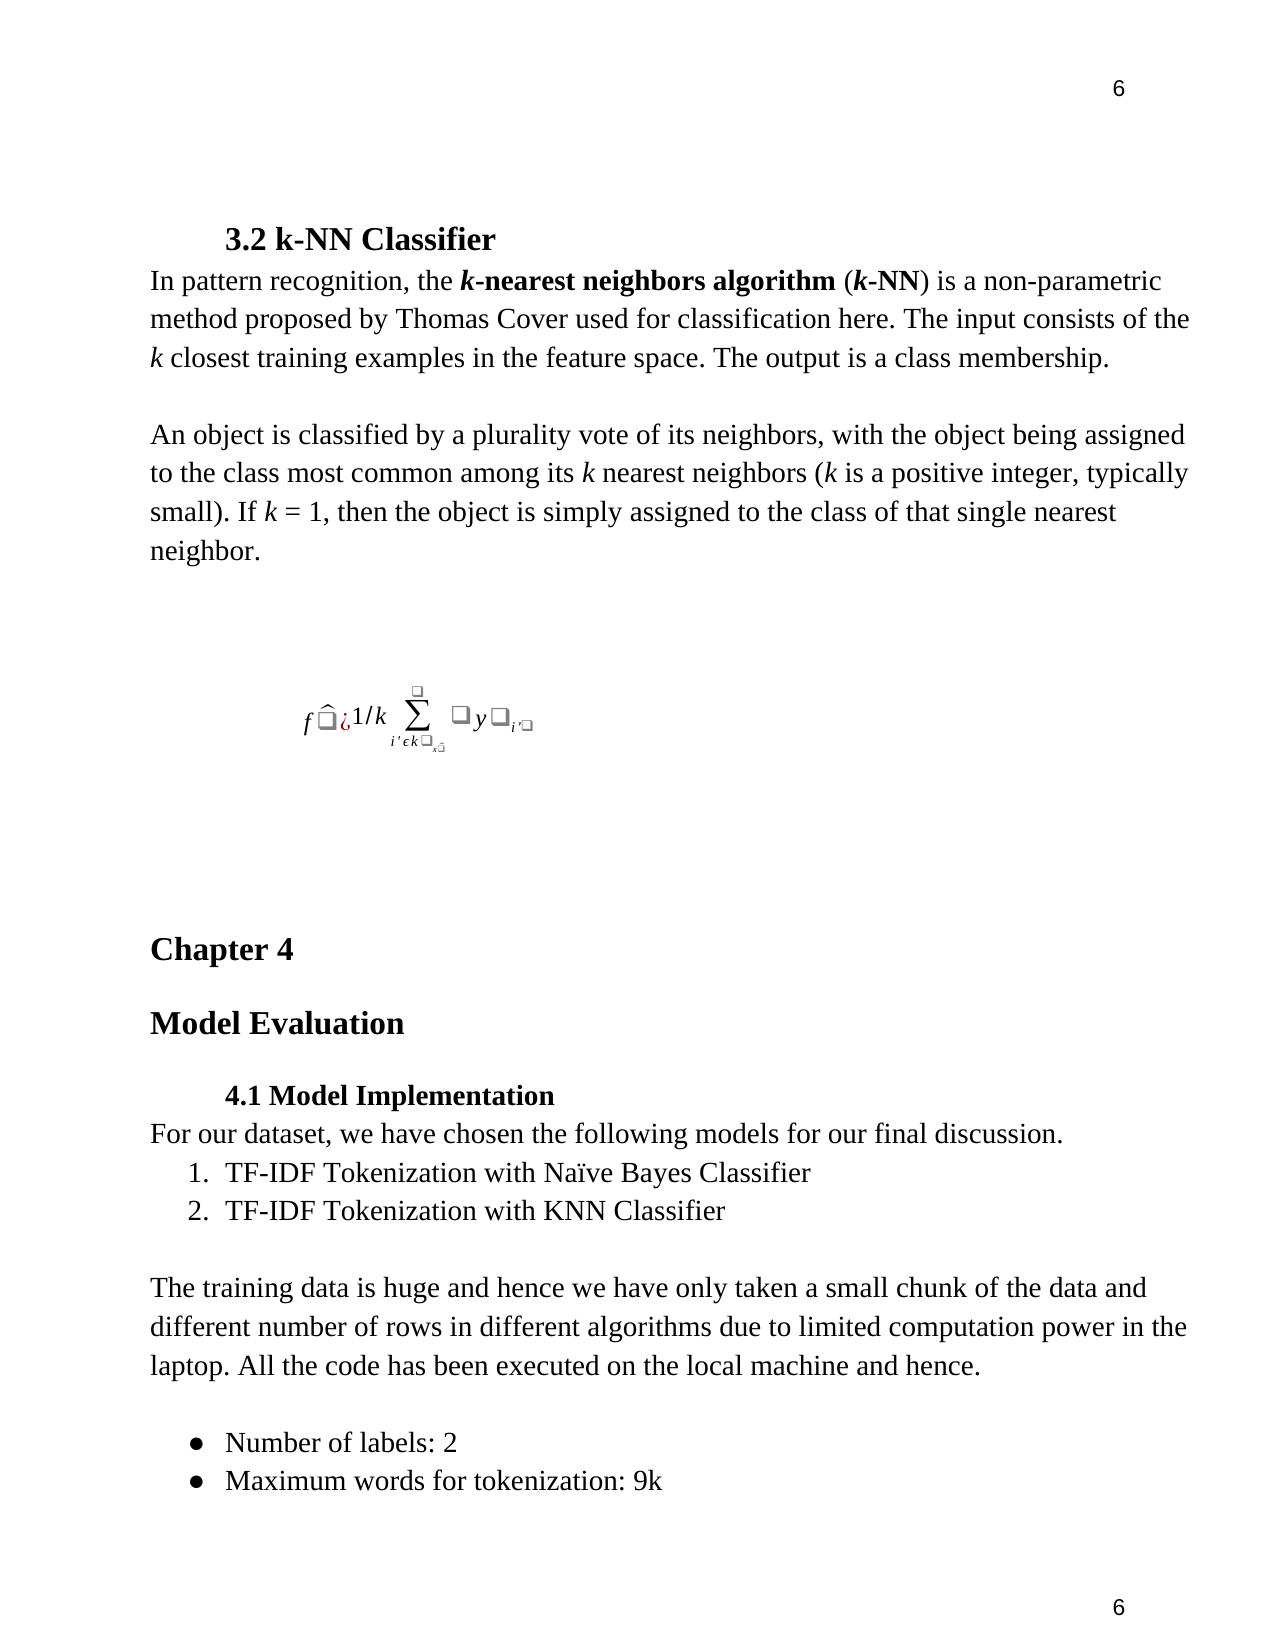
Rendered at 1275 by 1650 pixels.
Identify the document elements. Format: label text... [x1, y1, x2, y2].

list TF-IDF Tokenization with KNN Classifier [187, 1193, 1200, 1227]
text Model Evaluation [150, 1004, 1200, 1042]
text An object is classified by a plurality vote of its neighbors, with the object being assigned to the class most common among its k nearest neighbors (k is a positive integer, typically small). If k = 1, then the object is simply assigned to the class of that single nearest neighbor. [150, 417, 1200, 566]
text In pattern recognition, the k-nearest neighbors algorithm (k-NN) is a non-parametric method proposed by Thomas Cover used for classification here. The input consists of the k closest training examples in the feature space. The output is a class membership. [150, 263, 1200, 373]
list Number of labels: 2 [187, 1425, 1200, 1458]
list TF-IDF Tokenization with Naïve Bayes Classifier [187, 1155, 1200, 1188]
text 4.1 Model Implementation [150, 1078, 1200, 1111]
text 3.2 k-NN Classifier [150, 219, 1200, 257]
text Chapter 4 [150, 929, 1200, 968]
list Maximum words for tokenization: 9k [187, 1463, 1200, 1497]
text The training data is huge and hence we have only taken a small chunk of the data and different number of rows in different algorithms due to limited computation power in the laptop. All the code has been executed on the local machine and hence. [150, 1271, 1200, 1381]
text For our dataset, we have chosen the following models for our final discussion. [150, 1116, 1200, 1150]
